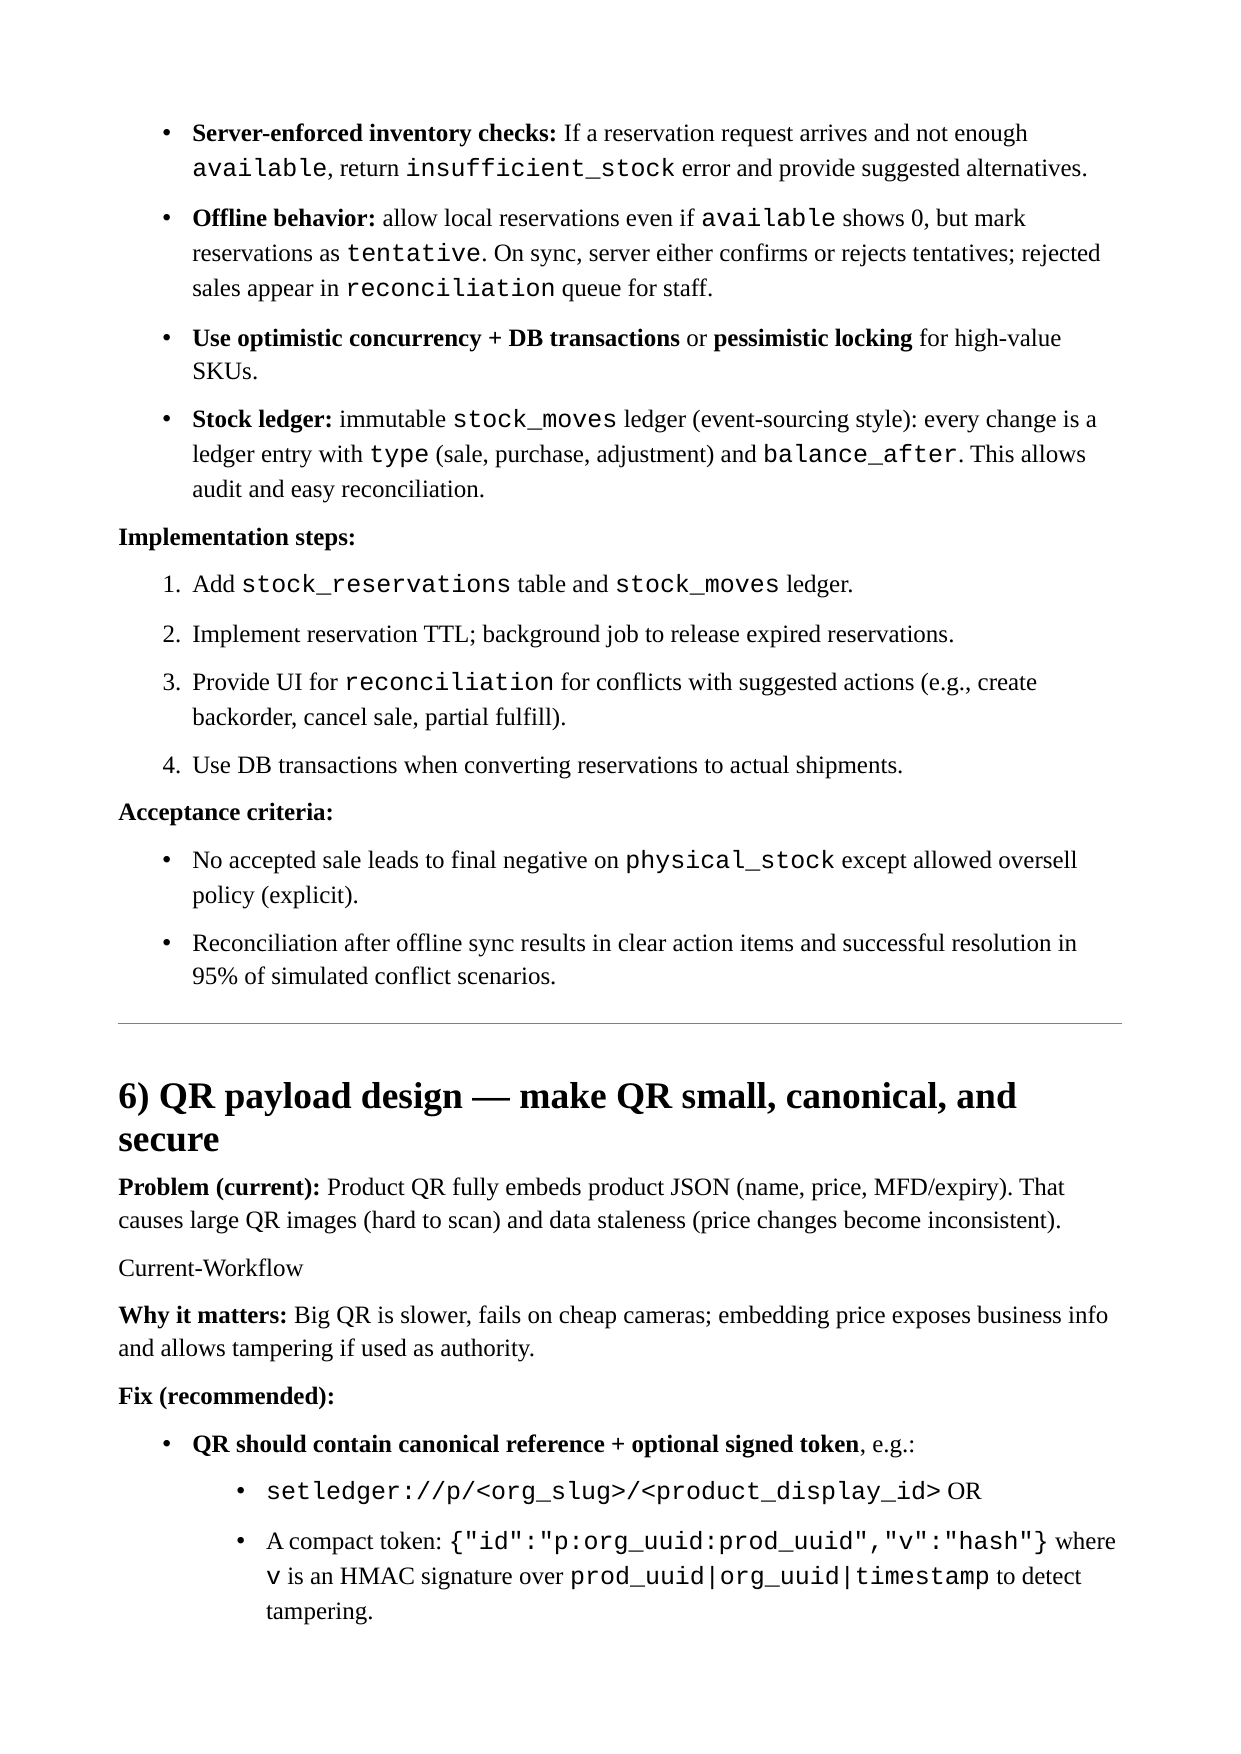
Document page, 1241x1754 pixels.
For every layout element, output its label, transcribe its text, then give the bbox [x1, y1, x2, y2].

list Use optimistic concurrency + DB transactions or pessimistic locking for high-value SKUs. [162, 323, 1122, 385]
list Use DB transactions when converting reservations to actual shipments. [162, 750, 1122, 778]
list Provide UI for reconciliation for conflicts with suggested actions (e.g., create backorder, cancel sale, partial fulfill). [162, 667, 1122, 731]
text Why it matters: Big QR is slower, fails on cheap cameras; embedding price exposes business info and allows tampering if used as authority. [118, 1300, 1122, 1362]
list A compact token: {"id":"p:org_uuid:prod_uuid","v":"hash"} where v is an HMAC signature over prod_uuid|org_uuid|timestamp to detect tampering. [236, 1526, 1122, 1625]
list setledger://p/<org_slug>/<product_display_id> OR [236, 1476, 1122, 1507]
list Server-enforced inventory checks: If a reservation request arrives and not enough available, return insufficient_stock error and provide suggested alternatives. [162, 118, 1122, 184]
text Fix (recommended): [118, 1381, 1122, 1410]
list Stock ledger: immutable stock_moves ledger (event-sourcing style): every change is a ledger entry with type (sale, purchase, adjustment) and balance_after. This allows audit and easy reconciliation. [162, 404, 1122, 503]
list No accepted sale leads to final negative on physical_stock except allowed oversell policy (explicit). [162, 845, 1122, 909]
list Implement reservation TTL; background job to release expired reservations. [162, 619, 1122, 648]
list Add stock_reservations table and stock_moves ledger. [162, 569, 1122, 600]
text Current-Workflow [118, 1253, 1122, 1282]
list QR should contain canonical reference + optional signed token, e.g.: [162, 1429, 1122, 1457]
text Problem (current): Product QR fully embeds product JSON (name, price, MFD/expiry). That causes large QR images (hard to scan) and data staleness (price changes become inconsistent). [118, 1172, 1122, 1234]
list Offline behavior: allow local reservations even if available shows 0, but mark reservations as tentative. On sync, server either confirms or rejects tentatives; rejected sales appear in reconciliation queue for staff. [162, 203, 1122, 304]
list Reconciliation after offline sync results in clear action items and successful resolution in 95% of simulated conflict scenarios. [162, 928, 1122, 989]
subtitle 6) QR payload design — make QR small, canonical, and secure [118, 1073, 1122, 1160]
text Acceptance criteria: [118, 797, 1122, 826]
text Implementation steps: [118, 522, 1122, 551]
